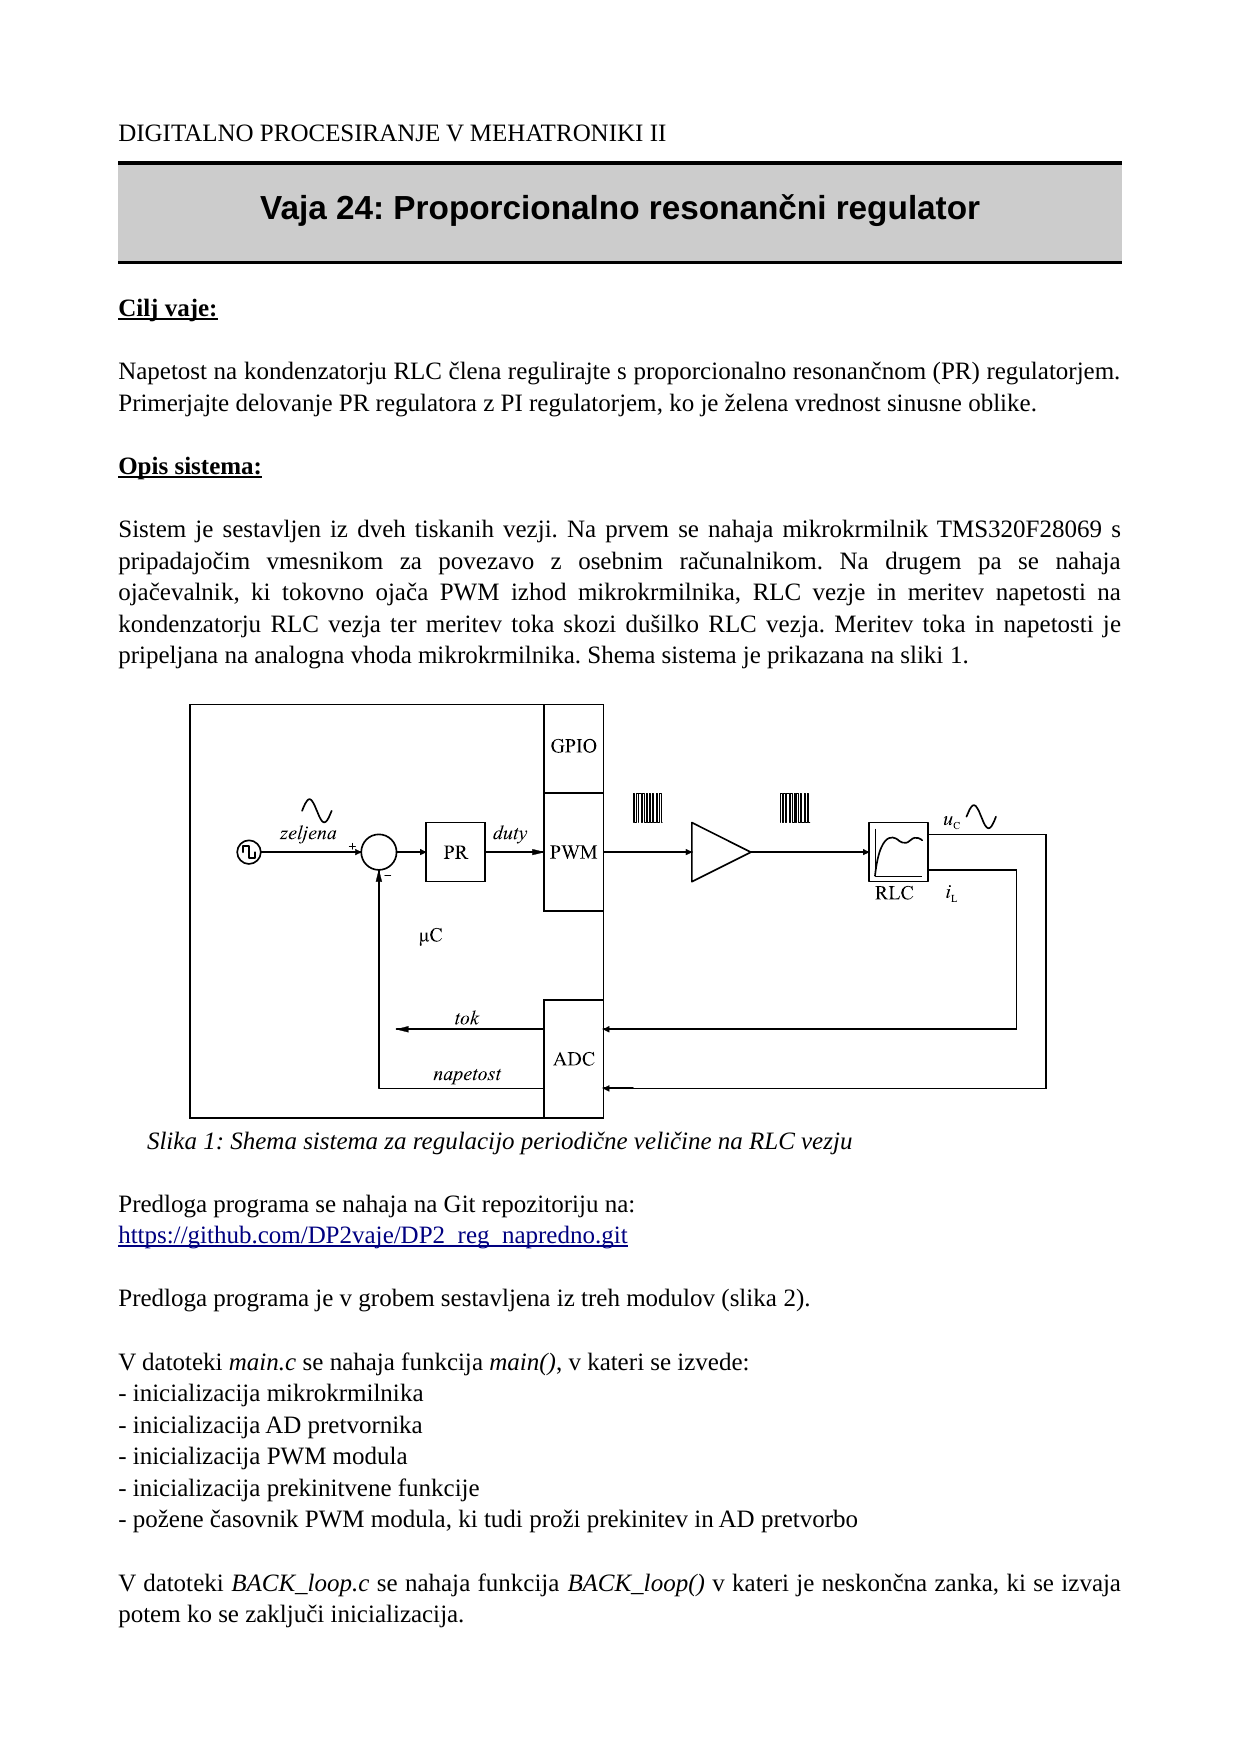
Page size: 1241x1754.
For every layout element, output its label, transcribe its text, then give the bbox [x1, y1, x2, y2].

text Predloga programa je v grobem sestavljena iz treh modulov (slika 2). [118, 1283, 1122, 1312]
text - inicializacija mikrokrmilnika [118, 1378, 1122, 1407]
text Opis sistema: [118, 451, 1122, 480]
text Cilj vaje: [118, 293, 1122, 322]
text Napetost na kondenzatorju RLC člena regulirajte s proporcionalno resonančnom (PR) regulatorjem. Primerjajte delovanje PR regulatora z PI regulatorjem, ko je želena vrednost sinusne oblike. [118, 356, 1122, 417]
text - požene časovnik PWM modula, ki tudi proži prekinitev in AD pretvorbo [118, 1504, 1122, 1533]
text Predloga programa se nahaja na Git repozitoriju na: https://github.com/DP2vaje/DP2_reg_napredno.git [118, 1189, 1122, 1249]
text V datoteki BACK_loop.c se nahaja funkcija BACK_loop() v kateri je neskončna zanka, ki se izvaja potem ko se zaključi inicializacija. [118, 1568, 1122, 1628]
text - inicializacija AD pretvornika [118, 1410, 1122, 1438]
text V datoteki main.c se nahaja funkcija main(), v kateri se izvede: [118, 1347, 1122, 1375]
text - inicializacija prekinitvene funkcije [118, 1473, 1122, 1502]
text Sistem je sestavljen iz dveh tiskanih vezji. Na prvem se nahaja mikrokrmilnik TMS320F28069 s pripadajočim vmesnikom za povezavo z osebnim računalnikom. Na drugem pa se nahaja ojačevalnik, ki tokovno ojača PWM izhod mikrokrmilnika, RLC vezje in meritev napetosti na kondenzatorju RLC vezja ter meritev toka skozi dušilko RLC vezja. Meritev toka in napetosti je pripeljana na analogna vhoda mikrokrmilnika. Shema sistema je prikazana na sliki 1. [118, 514, 1122, 669]
text - inicializacija PWM modula [118, 1441, 1122, 1470]
text Slika 1: Shema sistema za regulacijo periodične veličine na RLC vezju [147, 716, 1093, 1154]
